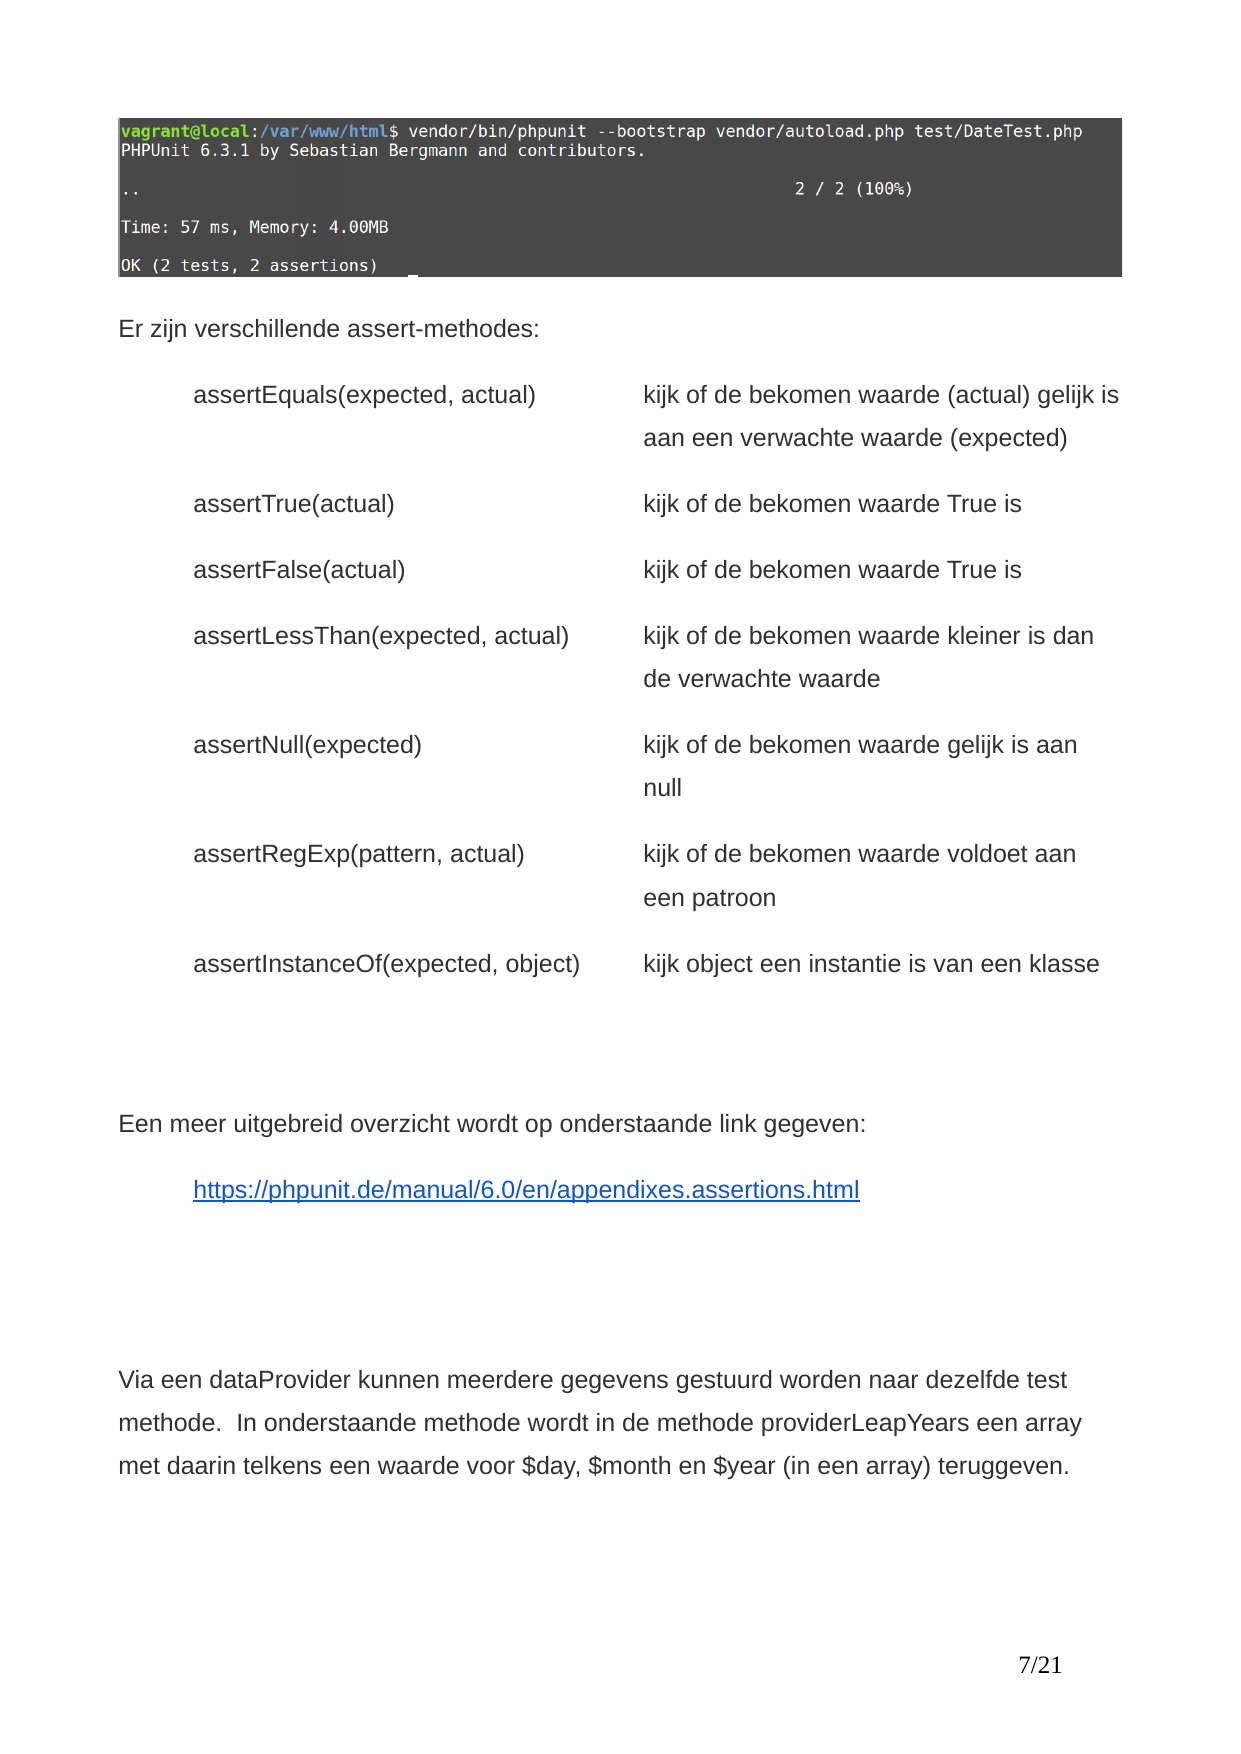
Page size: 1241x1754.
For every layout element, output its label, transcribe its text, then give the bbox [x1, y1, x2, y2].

text https://phpunit.de/manual/6.0/en/appendixes.assertions.html [118, 1175, 1122, 1204]
text Er zijn verschillende assert-methodes: [118, 314, 1122, 342]
text assertLessThan(expected, actual) kijk of de bekomen waarde kleiner is dan de verwachte waarde [118, 621, 1122, 693]
text assertEquals(expected, actual) kijk of de bekomen waarde (actual) gelijk is aan een verwachte waarde (expected) [118, 380, 1122, 452]
text assertNull(expected) kijk of de bekomen waarde gelijk is aan null [118, 730, 1122, 802]
text assertFalse(actual) kijk of de bekomen waarde True is [118, 555, 1122, 584]
text assertInstanceOf(expected, object) kijk object een instantie is van een klasse [118, 948, 1122, 977]
text Een meer uitgebreid overzicht wordt op onderstaande link gegeven: [118, 1109, 1122, 1138]
text Via een dataProvider kunnen meerdere gegevens gestuurd worden naar dezelfde test methode. In onderstaande methode wordt in de methode providerLeapYears een array met daarin telkens een waarde voor $day, $month en $year (in een array) teruggeven. [118, 1365, 1122, 1480]
text assertTrue(actual) kijk of de bekomen waarde True is [118, 489, 1122, 518]
picture [118, 118, 1123, 277]
text assertRegExp(pattern, actual) kijk of de bekomen waarde voldoet aan een patroon [118, 839, 1122, 911]
